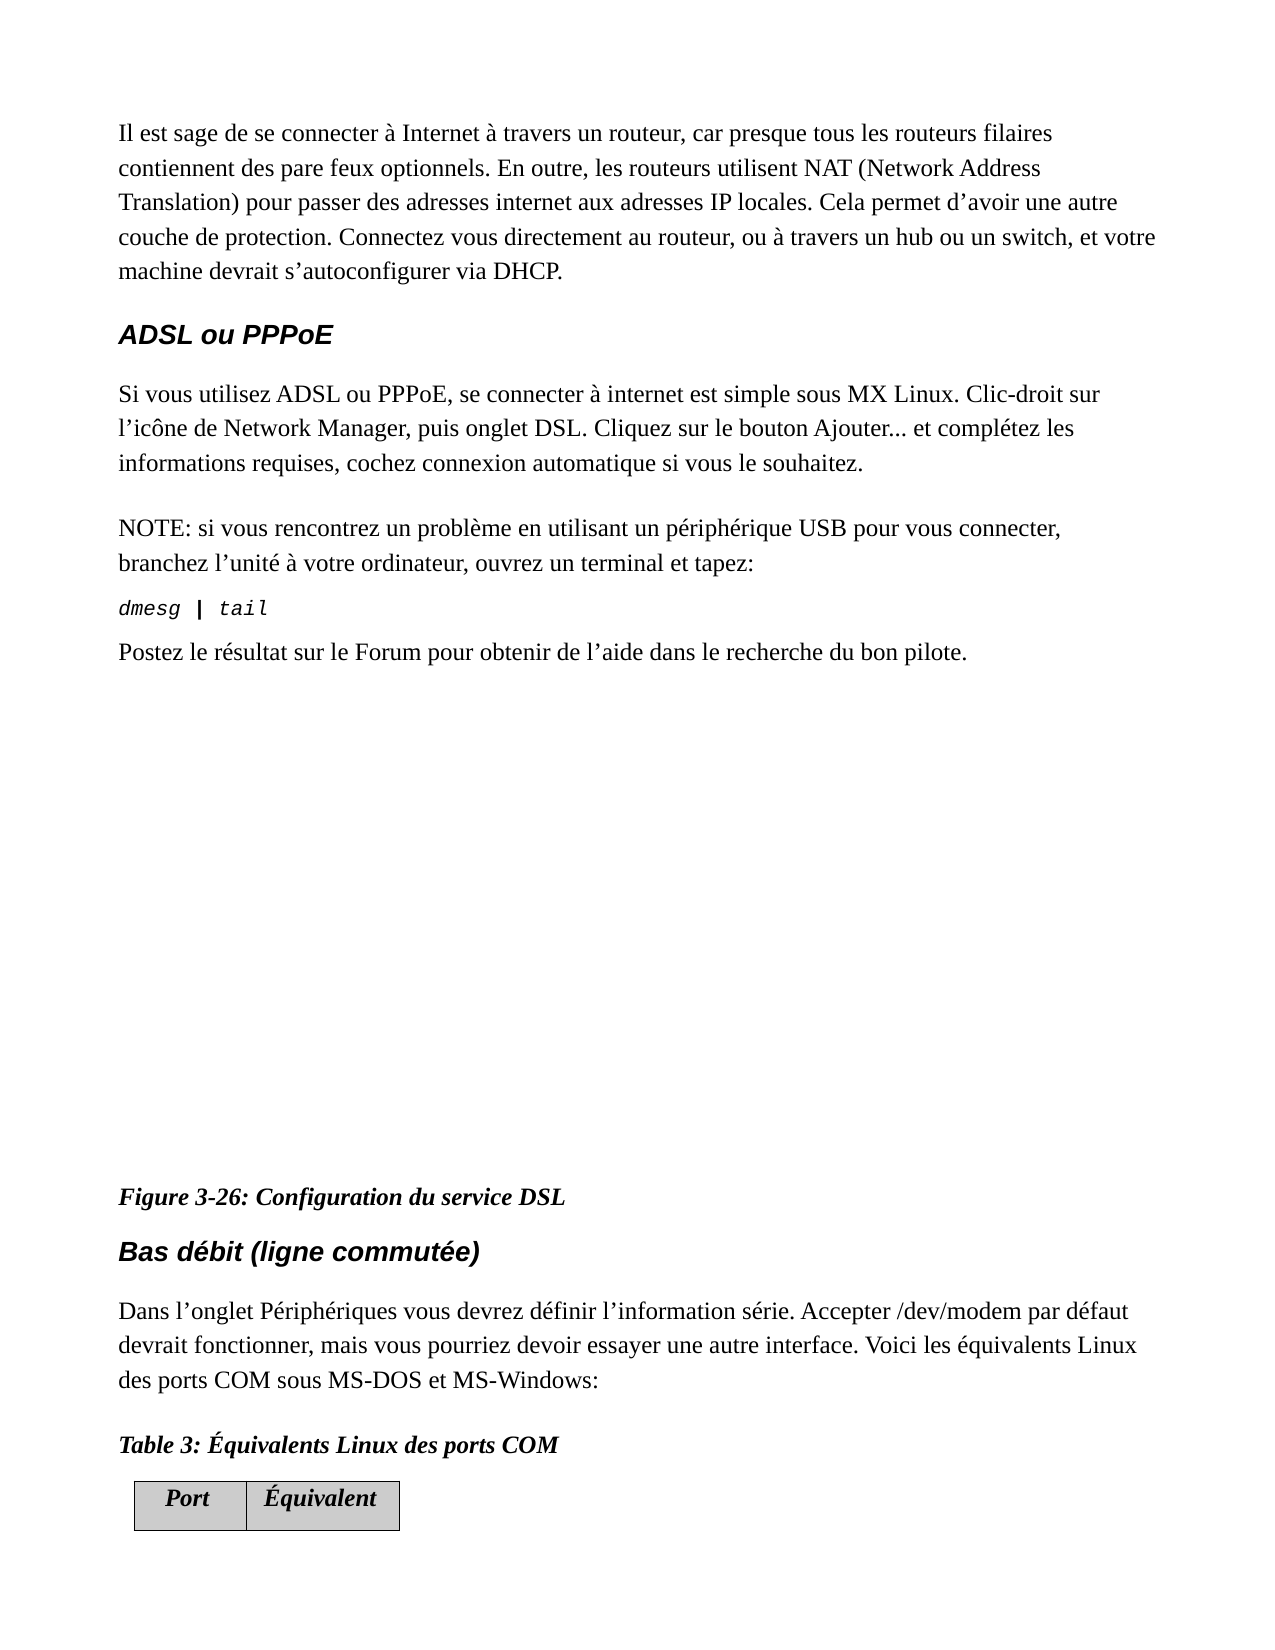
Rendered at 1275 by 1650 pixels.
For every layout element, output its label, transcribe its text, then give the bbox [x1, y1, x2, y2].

table_header Équivalent [247, 1482, 399, 1530]
subtitle Bas débit (ligne commutée) [118, 1236, 1157, 1268]
text Il est sage de se connecter à Internet à travers un routeur, car presque tous les routeurs filaires contiennent des pare feux optionnels. En outre, les routeurs utilisent NAT (Network Address Translation) pour passer des adresses internet aux adresses IP locales. Cela permet d’avoir une autre couche de protection. Connectez vous directement au routeur, ou à travers un hub ou un switch, et votre machine devrait s’autoconfigurer via DHCP. [118, 118, 1157, 285]
text Dans l’onglet Périphériques vous devrez définir l’information série. Accepter /dev/modem par défaut devrait fonctionner, mais vous pourriez devoir essayer une autre interface. Voici les équivalents Linux des ports COM sous MS-DOS et MS-Windows: [118, 1296, 1157, 1393]
text NOTE: si vous rencontrez un problème en utilisant un périphérique USB pour vous connecter, branchez l’unité à votre ordinateur, ouvrez un terminal et tapez: [118, 513, 1157, 577]
text dmesg | tail [118, 598, 1157, 622]
subtitle ADSL ou PPPoE [118, 319, 1157, 351]
text Table 3: Équivalents Linux des ports COM [118, 1430, 1157, 1459]
text Si vous utilisez ADSL ou PPPoE, se connecter à internet est simple sous MX Linux. Clic-droit sur l’icône de Network Manager, puis onglet DSL. Cliquez sur le bouton Ajouter... et complétez les informations requises, cochez connexion automatique si vous le souhaitez. [118, 379, 1157, 476]
table_header Port [135, 1482, 246, 1530]
text Postez le résultat sur le Forum pour obtenir de l’aide dans le recherche du bon pilote. [118, 637, 1157, 666]
text Figure 3-26: Configuration du service DSL [118, 1182, 1157, 1211]
